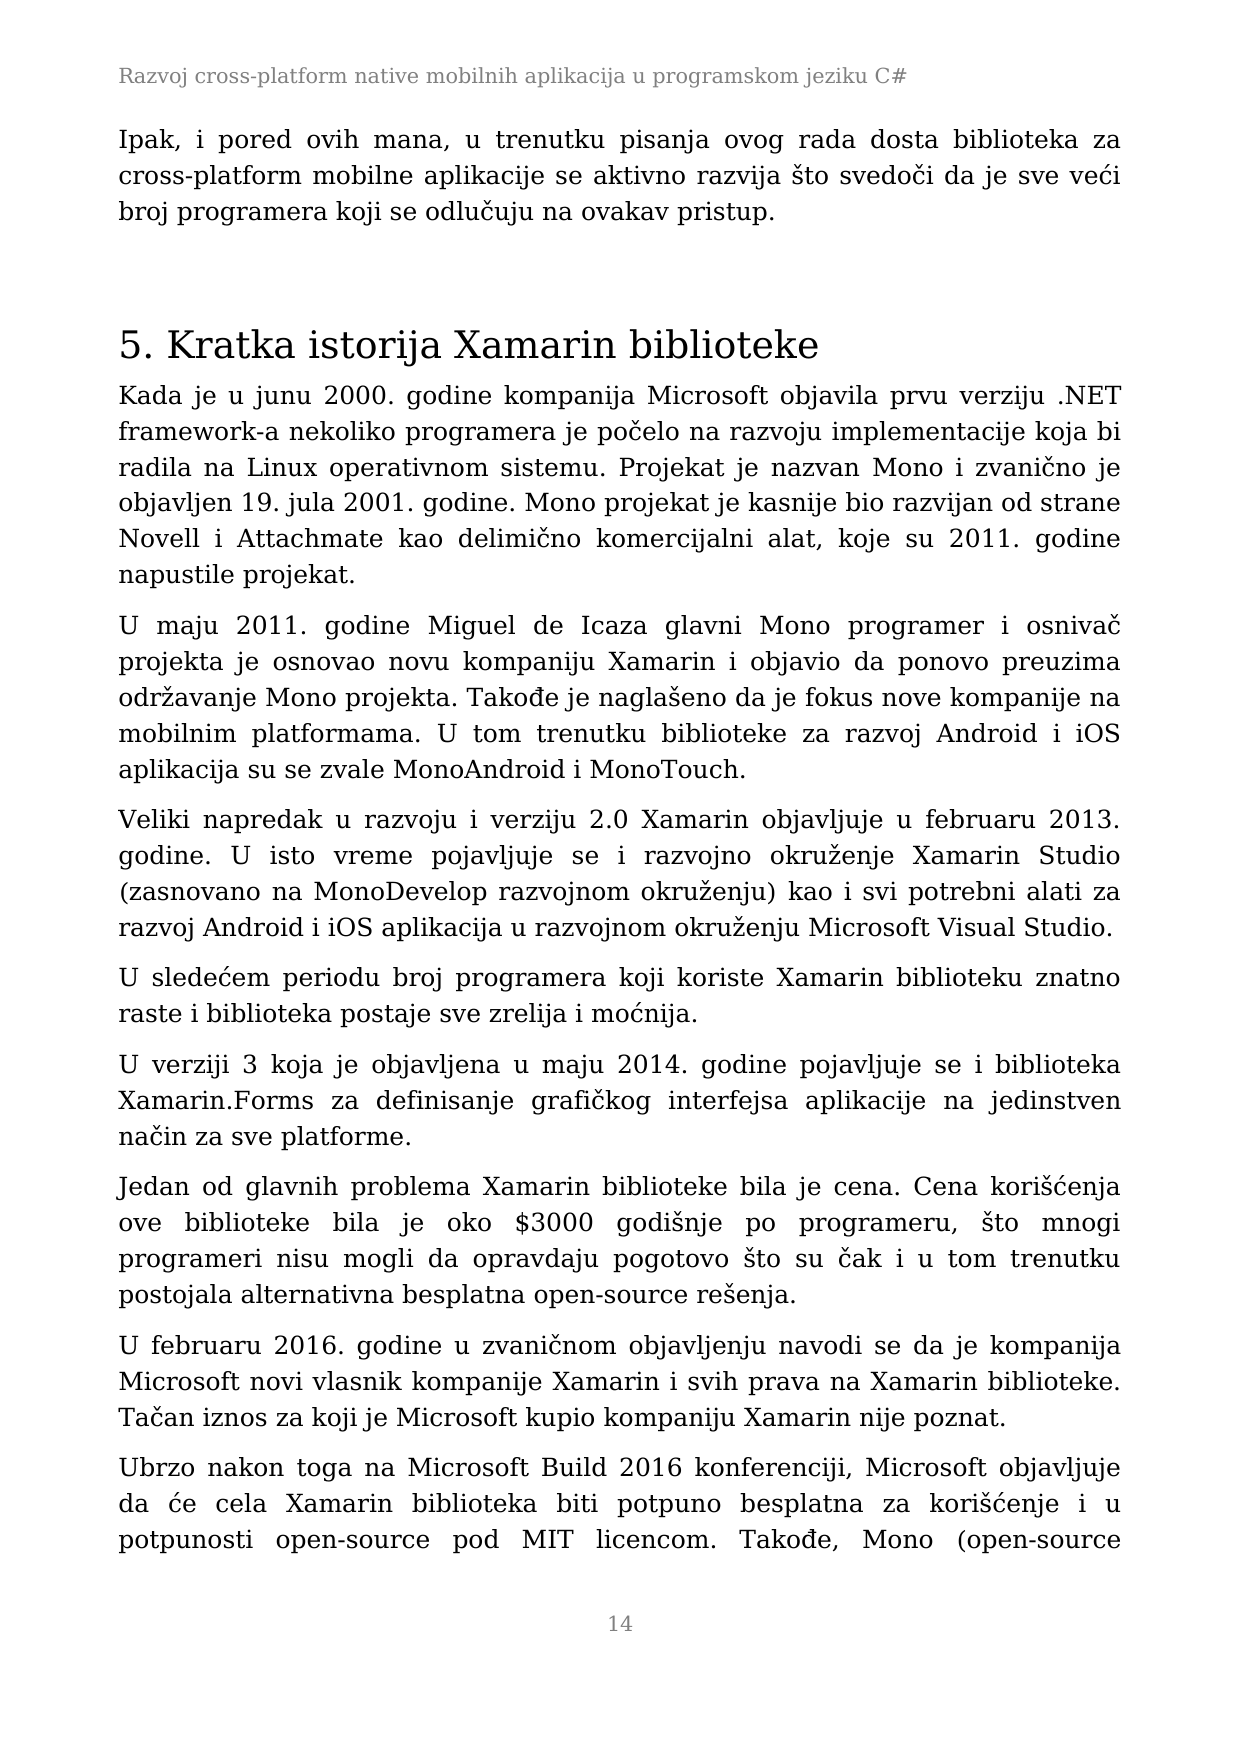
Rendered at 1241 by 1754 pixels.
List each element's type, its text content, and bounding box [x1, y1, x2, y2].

text Jedan od glavnih problema Xamarin biblioteke bila je cena. Cena korišćenja ove biblioteke bila je oko $3000 godišnje po programeru, što mnogi programeri nisu mogli da opravdaju pogotovo što su čak i u tom trenutku postojala alternativna besplatna open-source rešenja. [118, 1171, 1122, 1309]
text Ipak, i pored ovih mana, u trenutku pisanja ovog rada dosta biblioteka za cross-platform mobilne aplikacije se aktivno razvija što svedoči da je sve veći broj programera koji se odlučuju na ovakav pristup. [118, 123, 1122, 225]
subtitle 5. Kratka istorija Xamarin biblioteke [118, 321, 1122, 367]
text Veliki napredak u razvoju i verziju 2.0 Xamarin objavljuje u februaru 2013. godine. U isto vreme pojavljuje se i razvojno okruženje Xamarin Studio (zasnovano na MonoDevelop razvojnom okruženju) kao i svi potrebni alati za razvoj Android i iOS aplikacija u razvojnom okruženju Microsoft Visual Studio. [118, 804, 1122, 942]
text U februaru 2016. godine u zvaničnom objavljenju navodi se da je kompanija Microsoft novi vlasnik kompanije Xamarin i svih prava na Xamarin biblioteke. Tačan iznos za koji je Microsoft kupio kompaniju Xamarin nije poznat. [118, 1329, 1122, 1431]
text Ubrzo nakon toga na Microsoft Build 2016 konferenciji, Microsoft objavljuje da će cela Xamarin biblioteka biti potpuno besplatna za korišćenje i u potpunosti open-source pod MIT licencom. Takođe, Mono (open-source [118, 1452, 1122, 1553]
text Kada je u junu 2000. godine kompanija Microsoft objavila prvu verziju .NET framework-a nekoliko programera je počelo na razvoju implementacije koja bi radila na Linux operativnom sistemu. Projekat je nazvan Mono i zvanično je objavljen 19. jula 2001. godine. Mono projekat je kasnije bio razvijan od strane Novell i Attachmate kao delimično komercijalni alat, koje su 2011. godine napustile projekat. [118, 379, 1122, 589]
text U verziji 3 koja je objavljena u maju 2014. godine pojavljuje se i biblioteka Xamarin.Forms za definisanje grafičkog interfejsa aplikacije na jedinstven način za sve platforme. [118, 1048, 1122, 1150]
text U sledećem periodu broj programera koji koriste Xamarin biblioteku znatno raste i biblioteka postaje sve zrelija i moćnija. [118, 962, 1122, 1028]
text U maju 2011. godine Miguel de Icaza glavni Mono programer i osnivač projekta je osnovao novu kompaniju Xamarin i objavio da ponovo preuzima održavanje Mono projekta. Takođe je naglašeno da je fokus nove kompanije na mobilnim platformama. U tom trenutku biblioteke za razvoj Android i iOS aplikacija su se zvale MonoAndroid i MonoTouch. [118, 609, 1122, 783]
